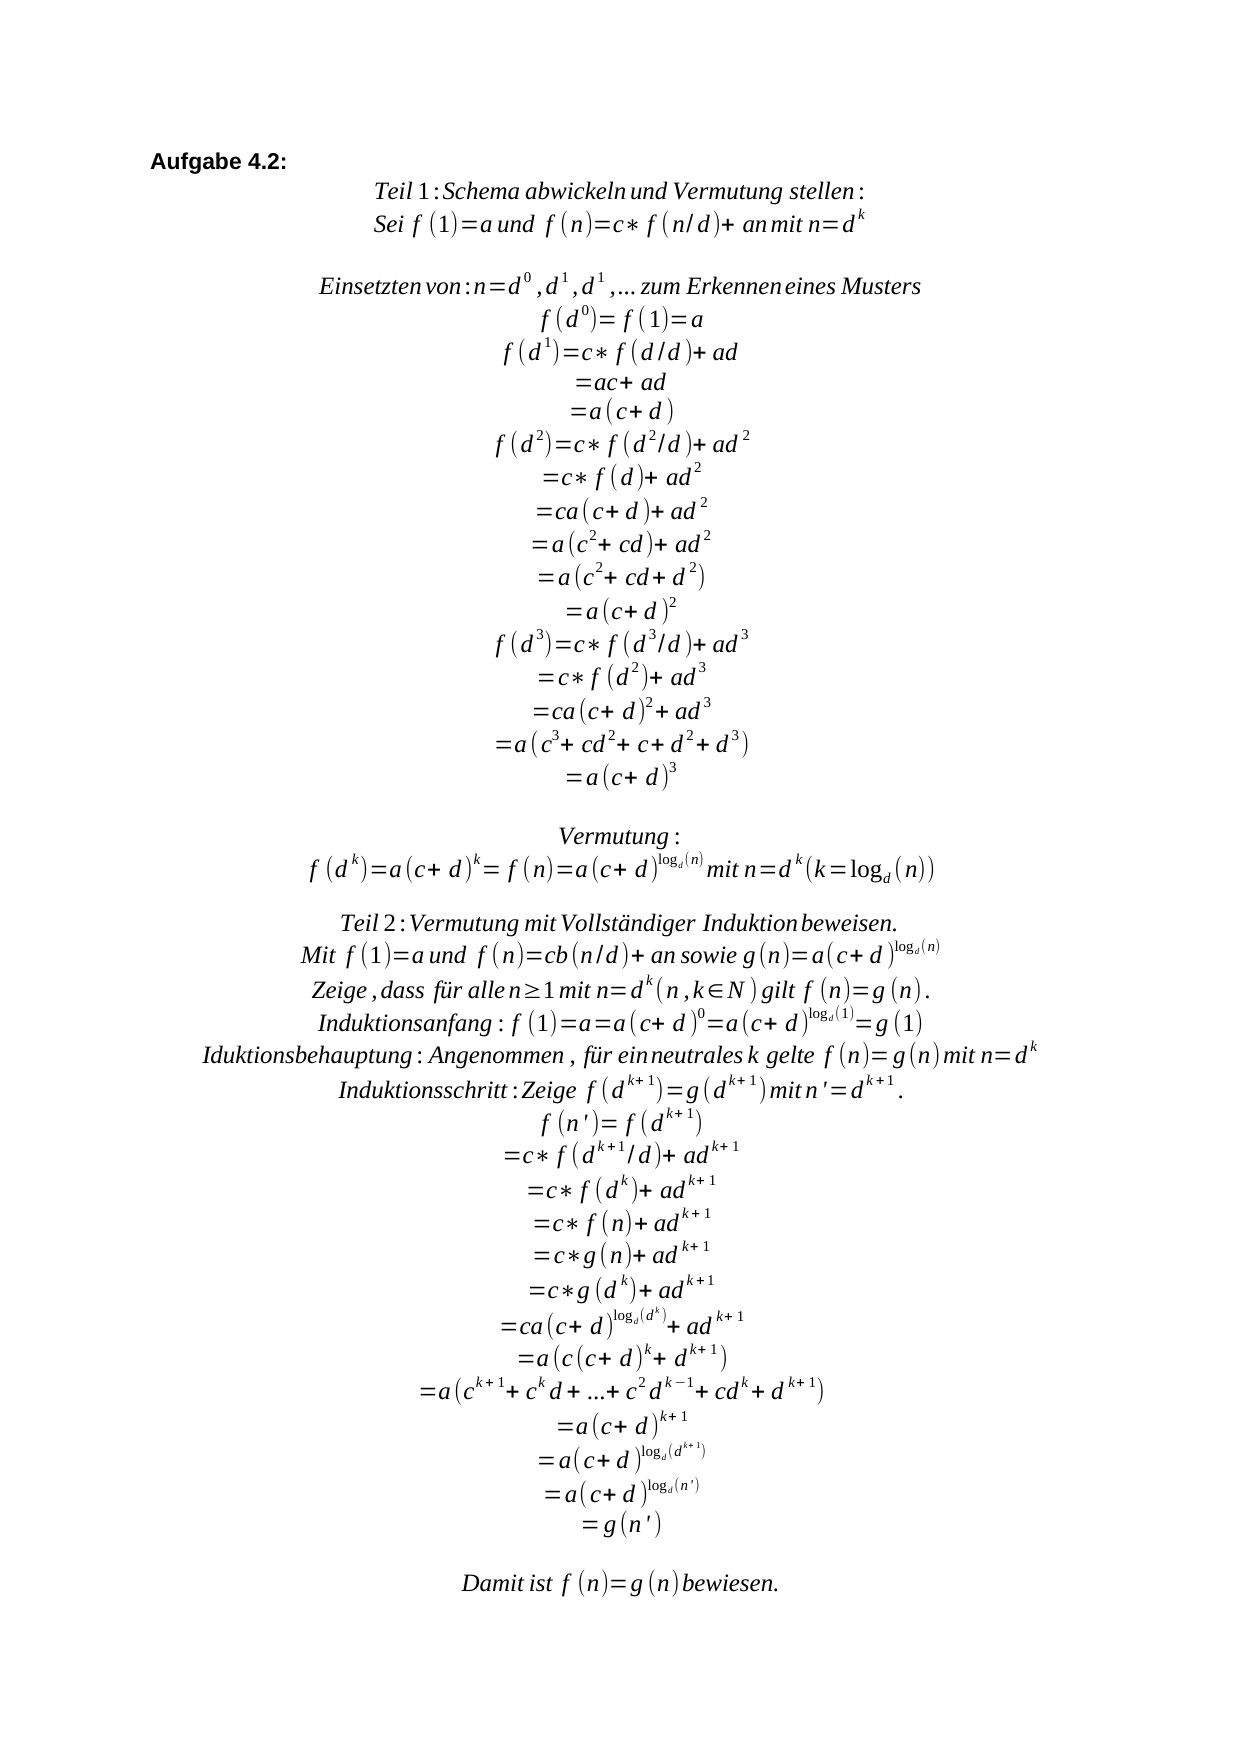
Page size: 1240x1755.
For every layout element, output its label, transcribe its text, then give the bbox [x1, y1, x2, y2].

text Aufgabe 4.2: [150, 148, 1089, 174]
